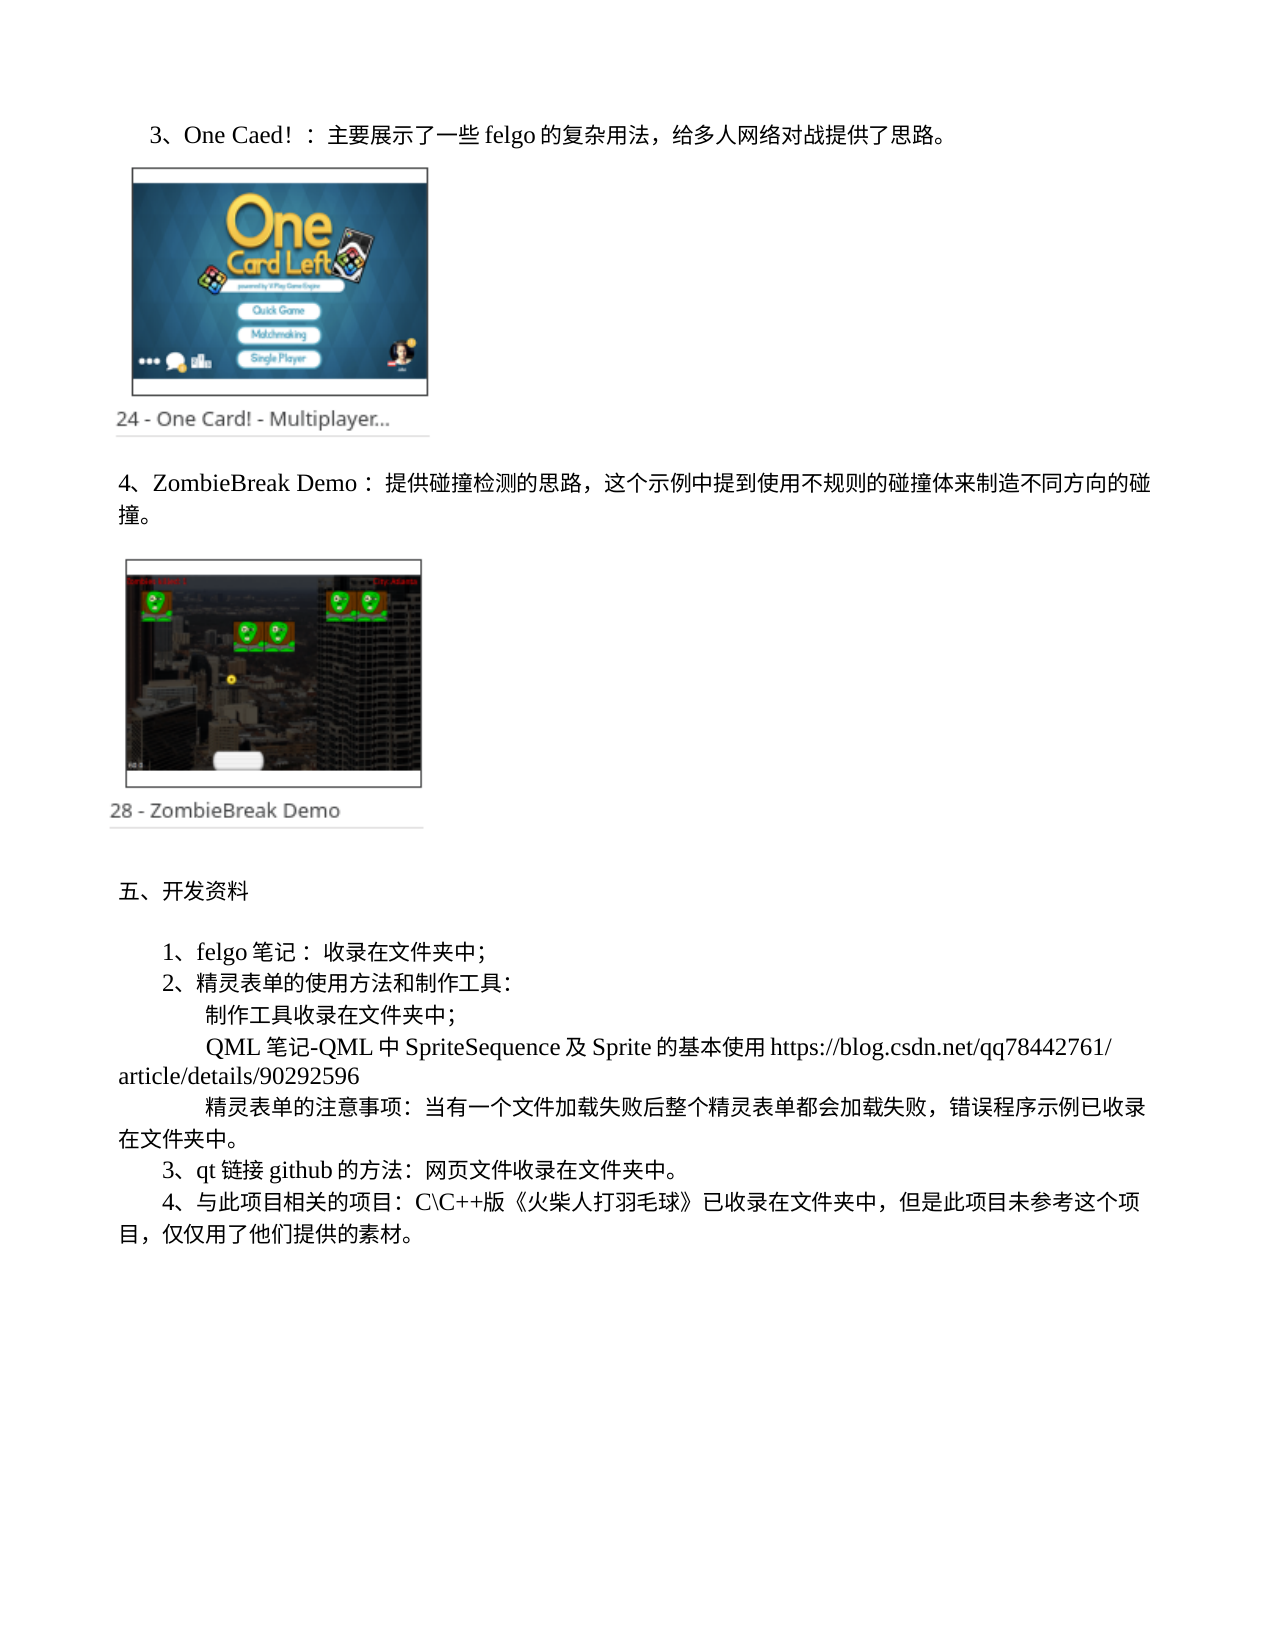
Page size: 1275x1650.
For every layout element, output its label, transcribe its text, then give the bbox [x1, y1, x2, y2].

text 4、与此项目相关的项目：C\C++版《火柴人打羽毛球》已收录在文件夹中，但是此项目未参考这个项目，仅仅用了他们提供的素材。 [118, 1185, 1157, 1248]
text 1、felgo笔记 ：收录在文件夹中； [118, 935, 1157, 966]
text 3、qt链接github的方法：网页文件收录在文件夹中。 [118, 1153, 1157, 1185]
text QML笔记-QML中SpriteSequence及Sprite的基本使用https://blog.csdn.net/qq78442761/article/details/90292596 [118, 1030, 1157, 1090]
text 五、开发资料 [118, 874, 1157, 906]
text 制作工具收录在文件夹中； [118, 998, 1157, 1030]
text 3、One Caed！：主要展示了一些felgo的复杂用法，给多人网络对战提供了思路。 [118, 118, 1157, 150]
picture [99, 550, 430, 843]
text 精灵表单的注意事项：当有一个文件加载失败后整个精灵表单都会加载失败，错误程序示例已收录在文件夹中。 [118, 1090, 1157, 1153]
text 2、精灵表单的使用方法和制作工具： [118, 966, 1157, 998]
picture [110, 152, 440, 445]
text 4、ZombieBreak Demo ：提供碰撞检测的思路，这个示例中提到使用不规则的碰撞体来制造不同方向的碰撞。 [118, 466, 1157, 529]
